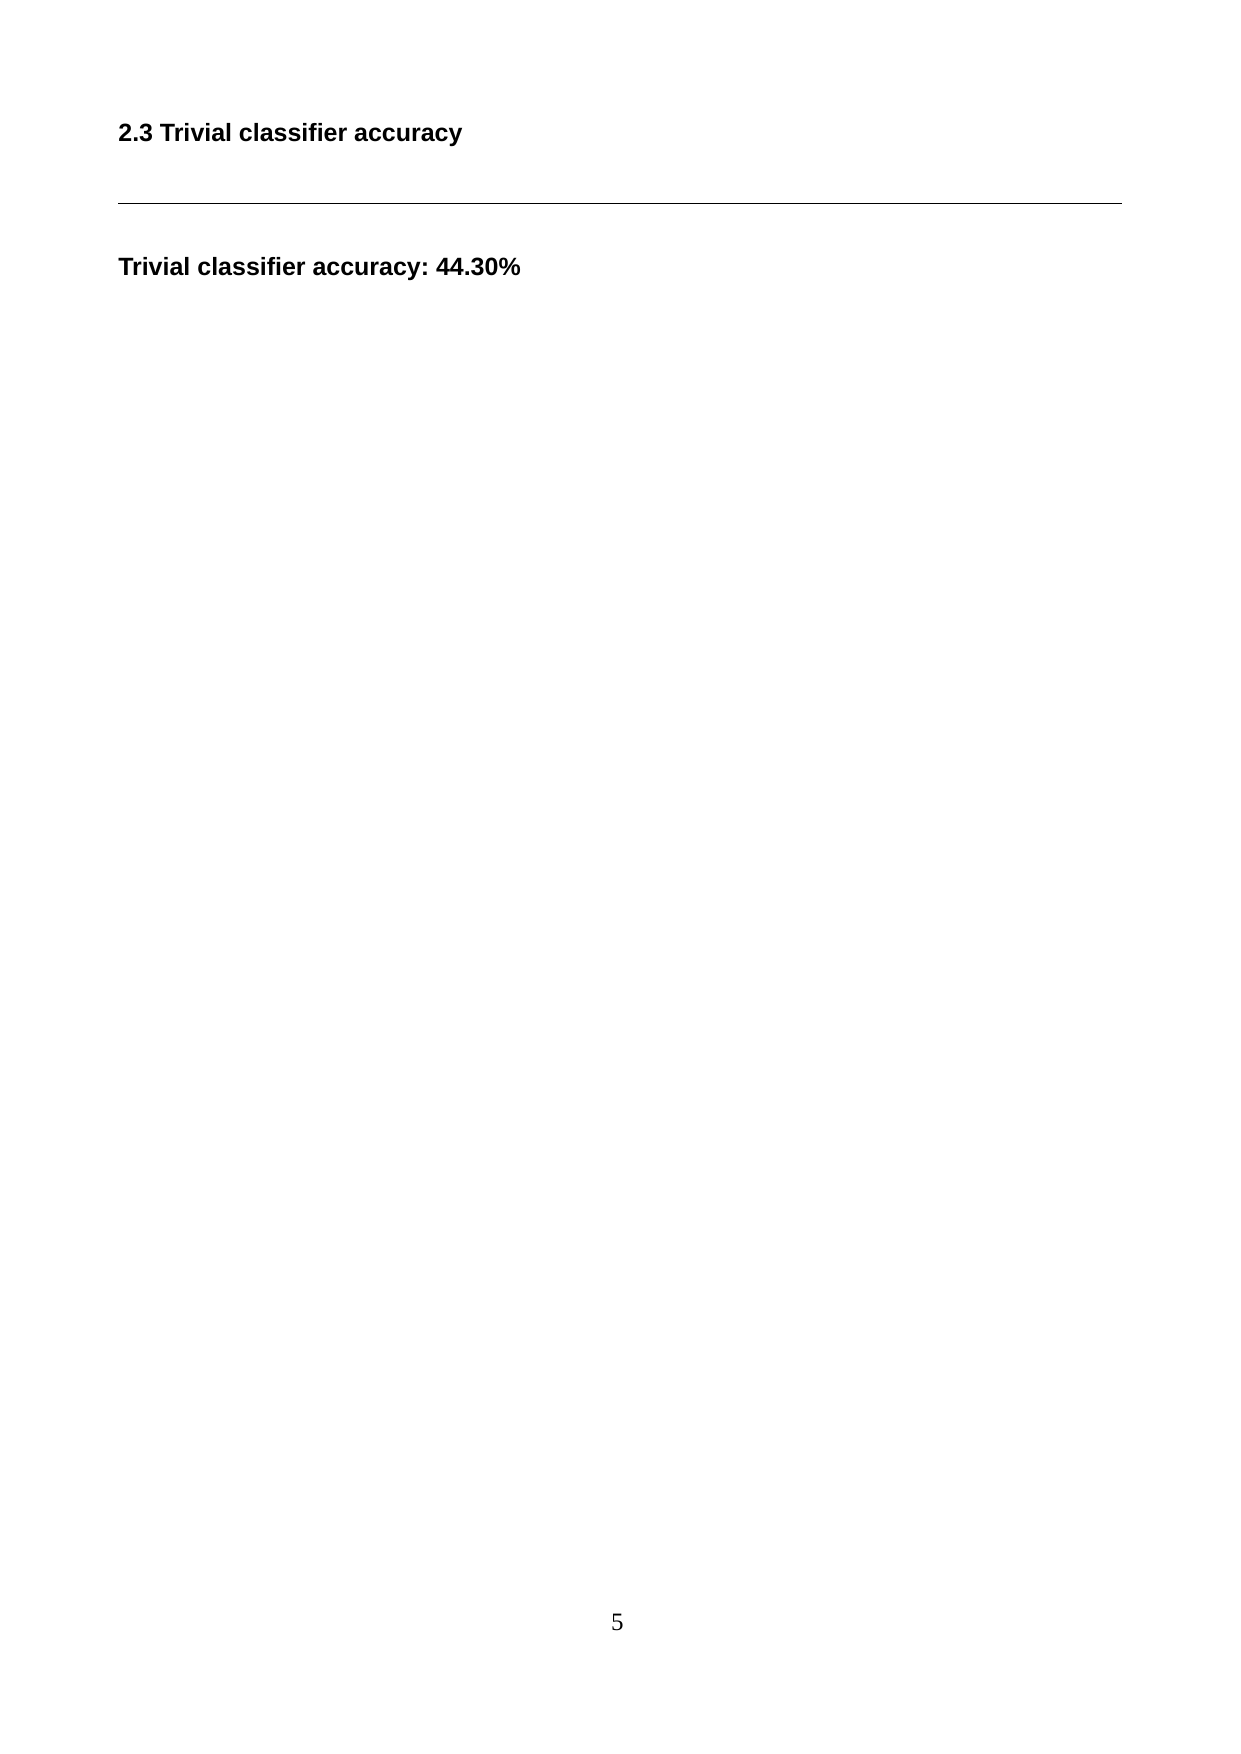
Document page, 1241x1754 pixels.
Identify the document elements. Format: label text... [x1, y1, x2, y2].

text Trivial classifier accuracy: 44.30% [118, 252, 1122, 281]
text 2.3 Trivial classifier accuracy [118, 118, 1122, 147]
